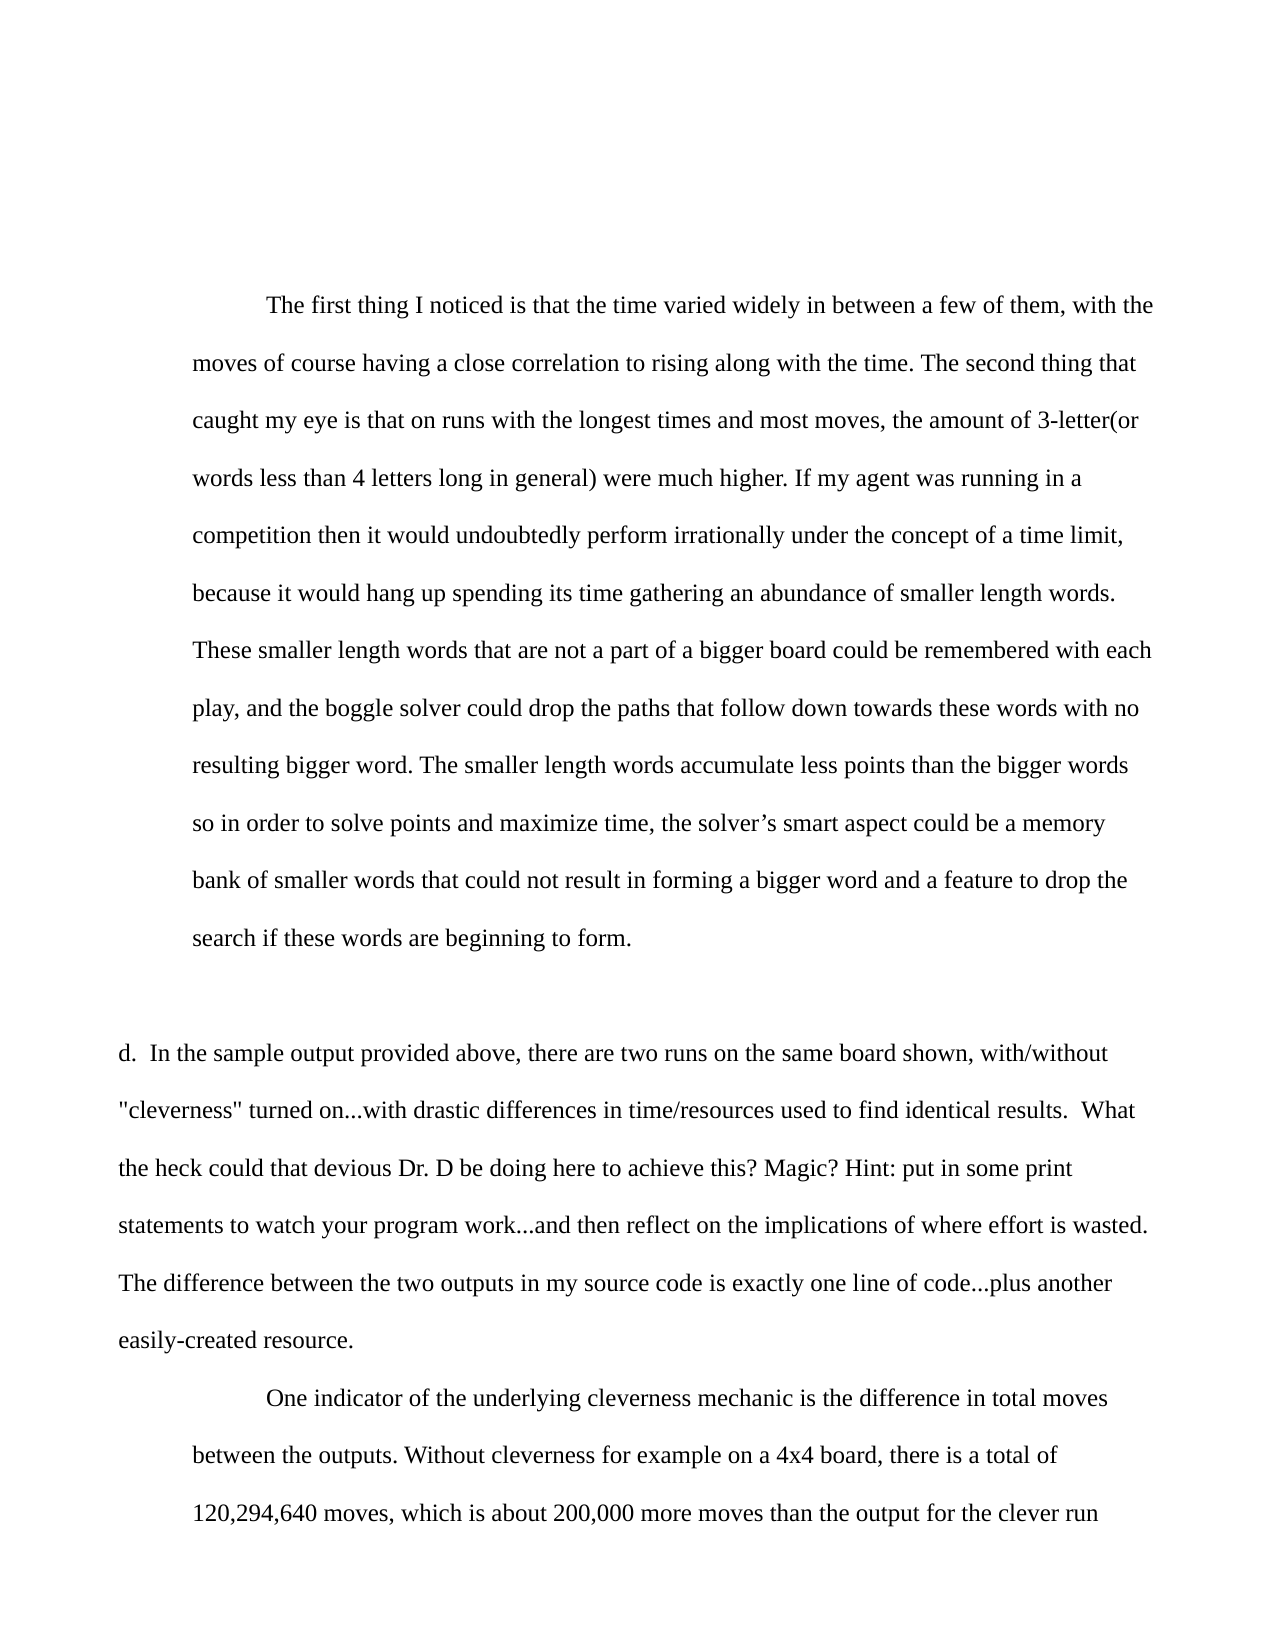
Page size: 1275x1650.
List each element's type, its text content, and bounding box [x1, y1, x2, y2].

text The first thing I noticed is that the time varied widely in between a few of them, with the moves of course having a close correlation to rising along with the time. The second thing that caught my eye is that on runs with the longest times and most moves, the amount of 3-letter(or words less than 4 letters long in general) were much higher. If my agent was running in a competition then it would undoubtedly perform irrationally under the concept of a time limit, because it would hang up spending its time gathering an abundance of smaller length words. These smaller length words that are not a part of a bigger board could be remembered with each play, and the boggle solver could drop the paths that follow down towards these words with no resulting bigger word. The smaller length words accumulate less points than the bigger words so in order to solve points and maximize time, the solver’s smart aspect could be a memory bank of smaller words that could not result in forming a bigger word and a feature to drop the search if these words are beginning to form. [192, 291, 1157, 952]
text One indicator of the underlying cleverness mechanic is the difference in total moves between the outputs. Without cleverness for example on a 4x4 board, there is a total of 120,294,640 moves, which is about 200,000 more moves than the output for the clever run [192, 1383, 1157, 1527]
text d. In the sample output provided above, there are two runs on the same board shown, with/without "cleverness" turned on...with drastic differences in time/resources used to find identical results. What the heck could that devious Dr. D be doing here to achieve this? Magic? Hint: put in some print statements to watch your program work...and then reflect on the implications of where effort is wasted. The difference between the two outputs in my source code is exactly one line of code...plus another easily-created resource. [118, 1038, 1157, 1354]
